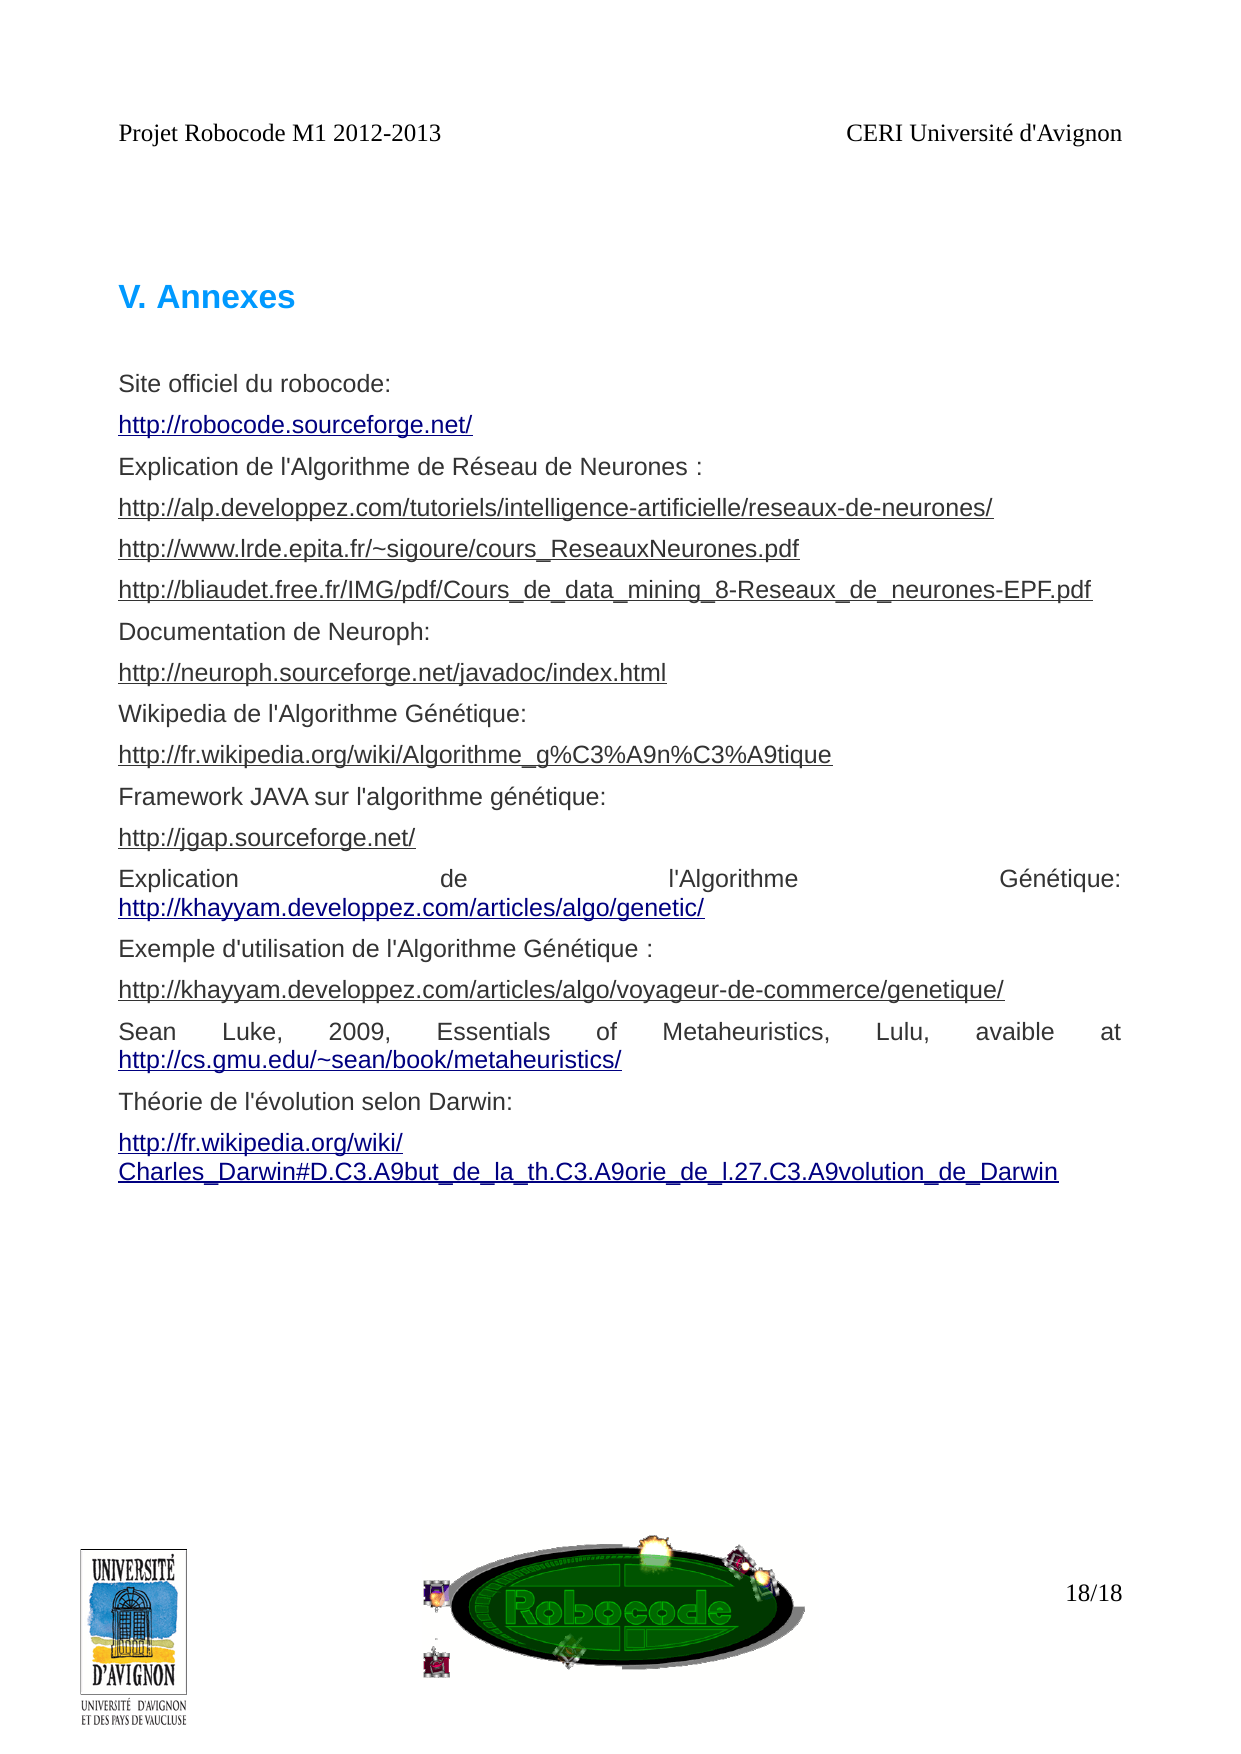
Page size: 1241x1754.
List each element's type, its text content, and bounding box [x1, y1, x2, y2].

text http://khayyam.developpez.com/articles/algo/voyageur-de-commerce/genetique/ [118, 975, 1122, 1004]
text Framework JAVA sur l'algorithme génétique: [118, 781, 1122, 810]
text Explication de l'Algorithme de Réseau de Neurones : [118, 451, 1122, 480]
text http://robocode.sourceforge.net/ [118, 410, 1122, 439]
picture [80, 1549, 187, 1736]
text Théorie de l'évolution selon Darwin: [118, 1086, 1122, 1115]
picture [421, 1526, 819, 1680]
text http://fr.wikipedia.org/wiki/Charles_Darwin#D.C3.A9but_de_la_th.C3.A9orie_de_l.27.C3.A9volution_de_Darwin [118, 1128, 1122, 1185]
subtitle Annexes [118, 277, 1122, 315]
text Exemple d'utilisation de l'Algorithme Génétique : [118, 934, 1122, 963]
text Explication de l'Algorithme Génétique: http://khayyam.developpez.com/articles/algo/genetic/ [118, 864, 1122, 921]
text http://alp.developpez.com/tutoriels/intelligence-artificielle/reseaux-de-neurones/ [118, 493, 1122, 521]
text http://jgap.sourceforge.net/ [118, 823, 1122, 851]
text http://fr.wikipedia.org/wiki/Algorithme_g%C3%A9n%C3%A9tique [118, 740, 1122, 769]
text http://bliaudet.free.fr/IMG/pdf/Cours_de_data_mining_8-Reseaux_de_neurones-EPF.pdf [118, 575, 1122, 604]
text http://neuroph.sourceforge.net/javadoc/index.html [118, 658, 1122, 686]
text Sean Luke, 2009, Essentials of Metaheuristics, Lulu, avaible at http://cs.gmu.edu/~sean/book/metaheuristics/ [118, 1016, 1122, 1074]
text Wikipedia de l'Algorithme Génétique: [118, 699, 1122, 728]
text http://www.lrde.epita.fr/~sigoure/cours_ReseauxNeurones.pdf [118, 534, 1122, 563]
text Documentation de Neuroph: [118, 616, 1122, 645]
text Site officiel du robocode: [118, 369, 1122, 398]
